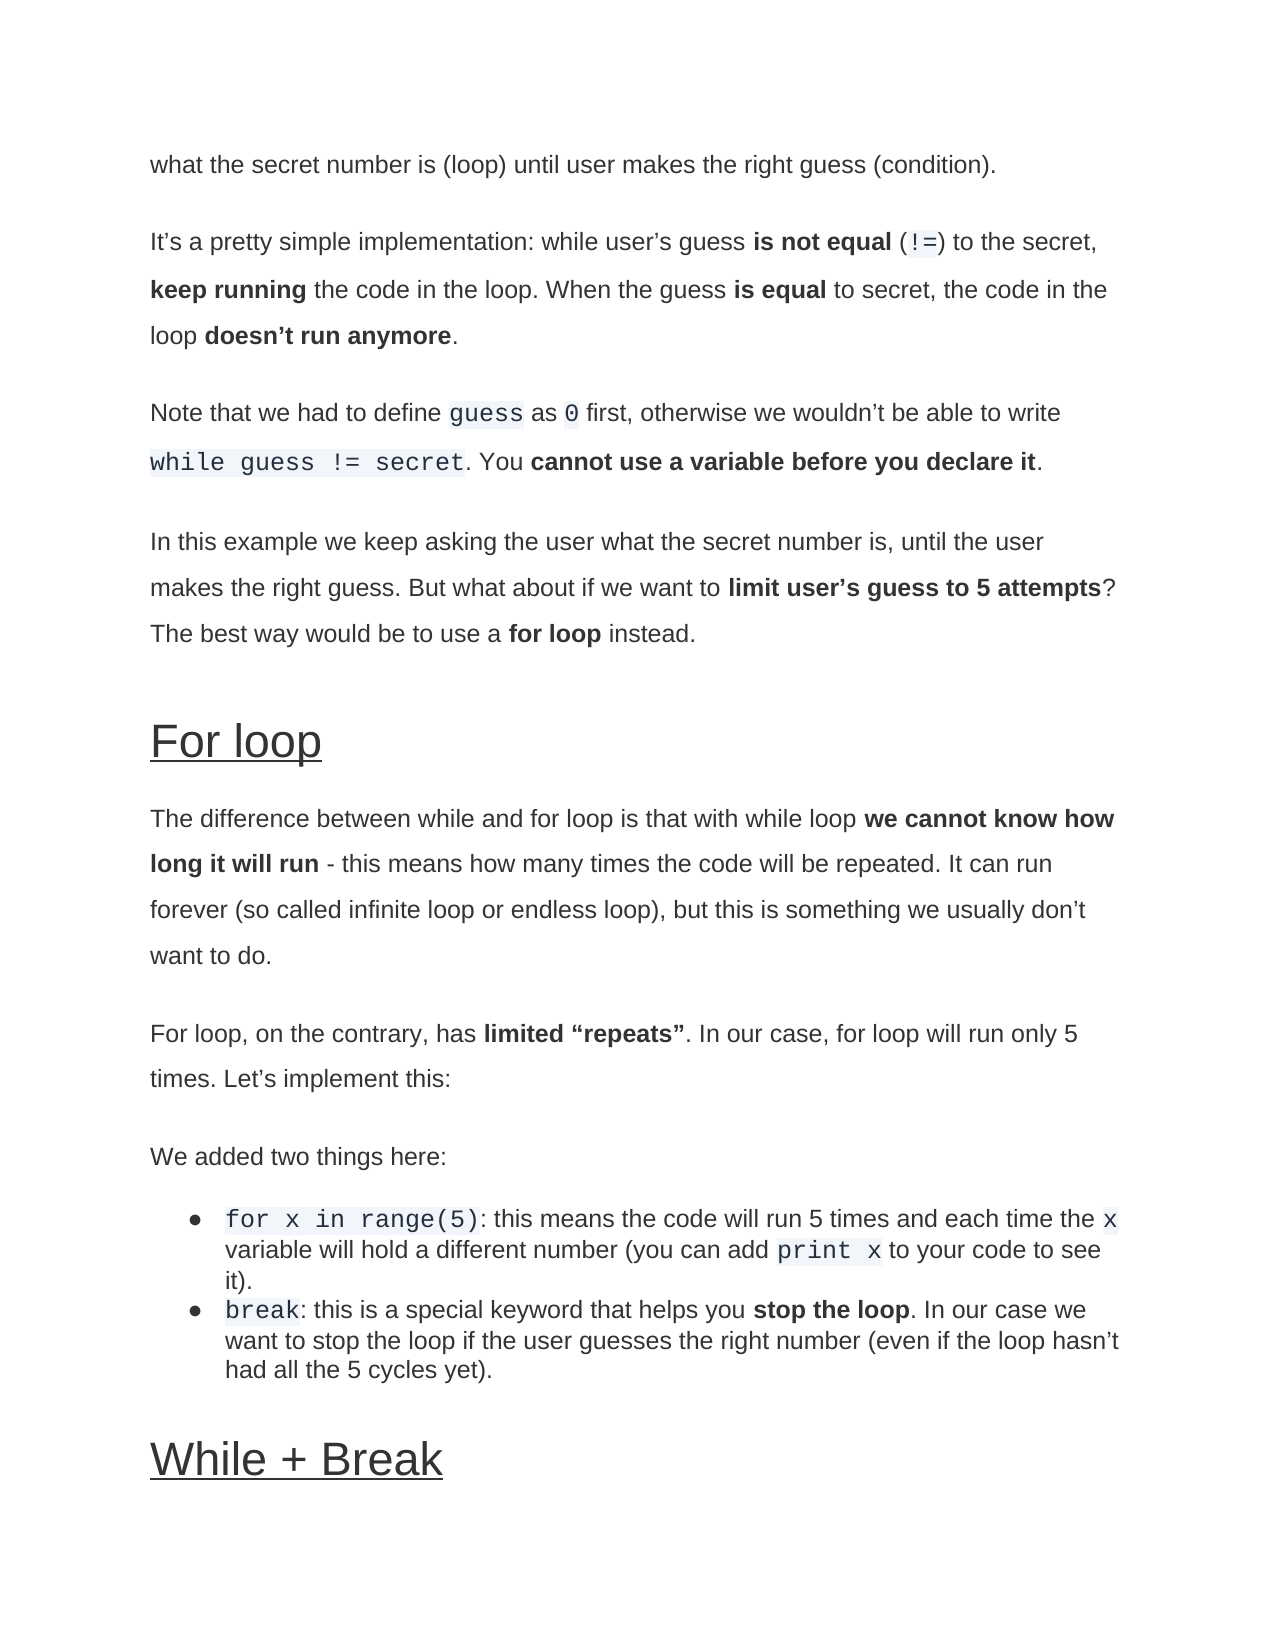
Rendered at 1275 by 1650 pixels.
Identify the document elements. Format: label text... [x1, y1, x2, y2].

text We added two things here: [150, 1142, 1125, 1170]
text In this example we keep asking the user what the secret number is, until the user makes the right guess. But what about if we want to limit user’s guess to 5 attempts? The best way would be to use a for loop instead. [150, 527, 1125, 648]
list for x in range(5): this means the code will run 5 times and each time the x variable will hold a different number (you can add print x to your code to see it). [187, 1204, 1125, 1295]
text For loop, on the contrary, has limited “repeats”. In our case, for loop will run only 5 times. Let’s implement this: [150, 1018, 1125, 1093]
list break: this is a special keyword that helps you stop the loop. In our case we want to stop the loop if the user guesses the right number (even if the loop hasn’t had all the 5 cycles yet). [187, 1295, 1125, 1383]
subtitle For loop [150, 713, 1125, 767]
subtitle While + Break [150, 1431, 1125, 1485]
text The difference between while and for loop is that with while loop we cannot know how long it will run - this means how many times the code will be repeated. It can run forever (so called infinite loop or endless loop), but this is something we usually don’t want to do. [150, 803, 1125, 970]
text It’s a pretty simple implementation: while user’s guess is not equal (!=) to the secret, keep running the code in the loop. When the guess is equal to secret, the code in the loop doesn’t run anymore. [150, 227, 1125, 350]
text Note that we had to define guess as 0 first, otherwise we wouldn’t be able to write while guess != secret. You cannot use a variable before you declare it. [150, 398, 1125, 477]
text what the secret number is (loop) until user makes the right guess (condition). [150, 150, 1125, 179]
